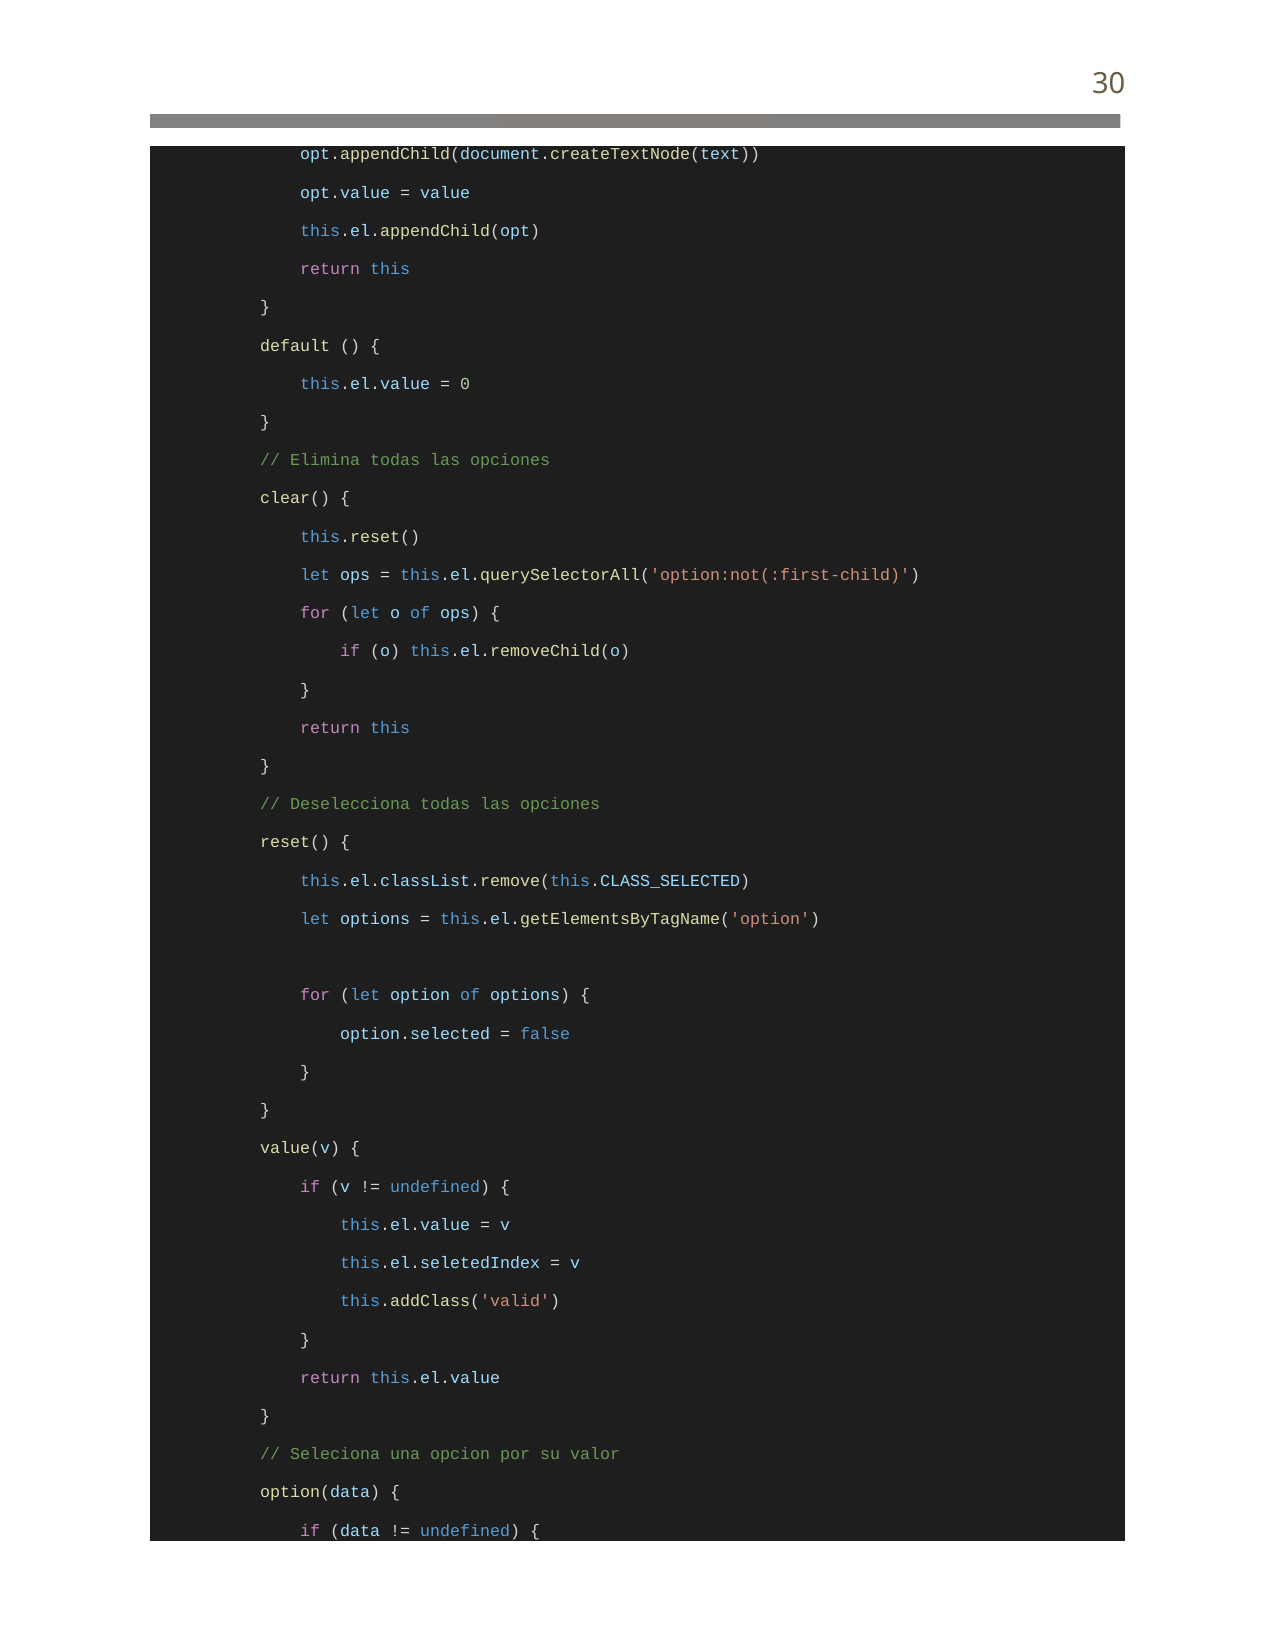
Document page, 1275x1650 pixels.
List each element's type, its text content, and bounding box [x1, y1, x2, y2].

text this.el.seletedIndex = v [150, 1254, 1125, 1273]
text // Deselecciona todas las opciones [150, 796, 1125, 815]
text this.addClass('valid') [150, 1293, 1125, 1312]
text this.el.classList.remove(this.CLASS_SELECTED) [150, 872, 1125, 891]
text option(data) { [150, 1484, 1125, 1503]
text reset() { [150, 834, 1125, 853]
text } [150, 413, 1125, 432]
text option.selected = false [150, 1025, 1125, 1044]
text default () { [150, 337, 1125, 356]
text } [150, 1407, 1125, 1426]
text for (let o of ops) { [150, 605, 1125, 623]
text } [150, 681, 1125, 700]
text return this.el.value [150, 1369, 1125, 1388]
text // Elimina todas las opciones [150, 452, 1125, 471]
text value(v) { [150, 1140, 1125, 1159]
text // Seleciona una opcion por su valor [150, 1446, 1125, 1464]
text opt.value = value [150, 184, 1125, 203]
text return this [150, 261, 1125, 279]
text for (let option of options) { [150, 987, 1125, 1006]
text return this [150, 719, 1125, 738]
text let options = this.el.getElementsByTagName('option') [150, 911, 1125, 929]
text this.el.value = 0 [150, 375, 1125, 394]
text let ops = this.el.querySelectorAll('option:not(:first-child)') [150, 566, 1125, 585]
text if (v != undefined) { [150, 1178, 1125, 1197]
text clear() { [150, 490, 1125, 509]
text } [150, 1063, 1125, 1082]
picture [150, 114, 1121, 128]
text } [150, 1331, 1125, 1350]
text this.reset() [150, 528, 1125, 547]
text if (o) this.el.removeChild(o) [150, 643, 1125, 662]
text opt.appendChild(document.createTextNode(text)) [150, 146, 1125, 165]
text } [150, 758, 1125, 776]
text this.el.value = v [150, 1216, 1125, 1235]
text } [150, 299, 1125, 318]
text } [150, 1102, 1125, 1121]
text this.el.appendChild(opt) [150, 222, 1125, 241]
text if (data != undefined) { [150, 1522, 1125, 1541]
